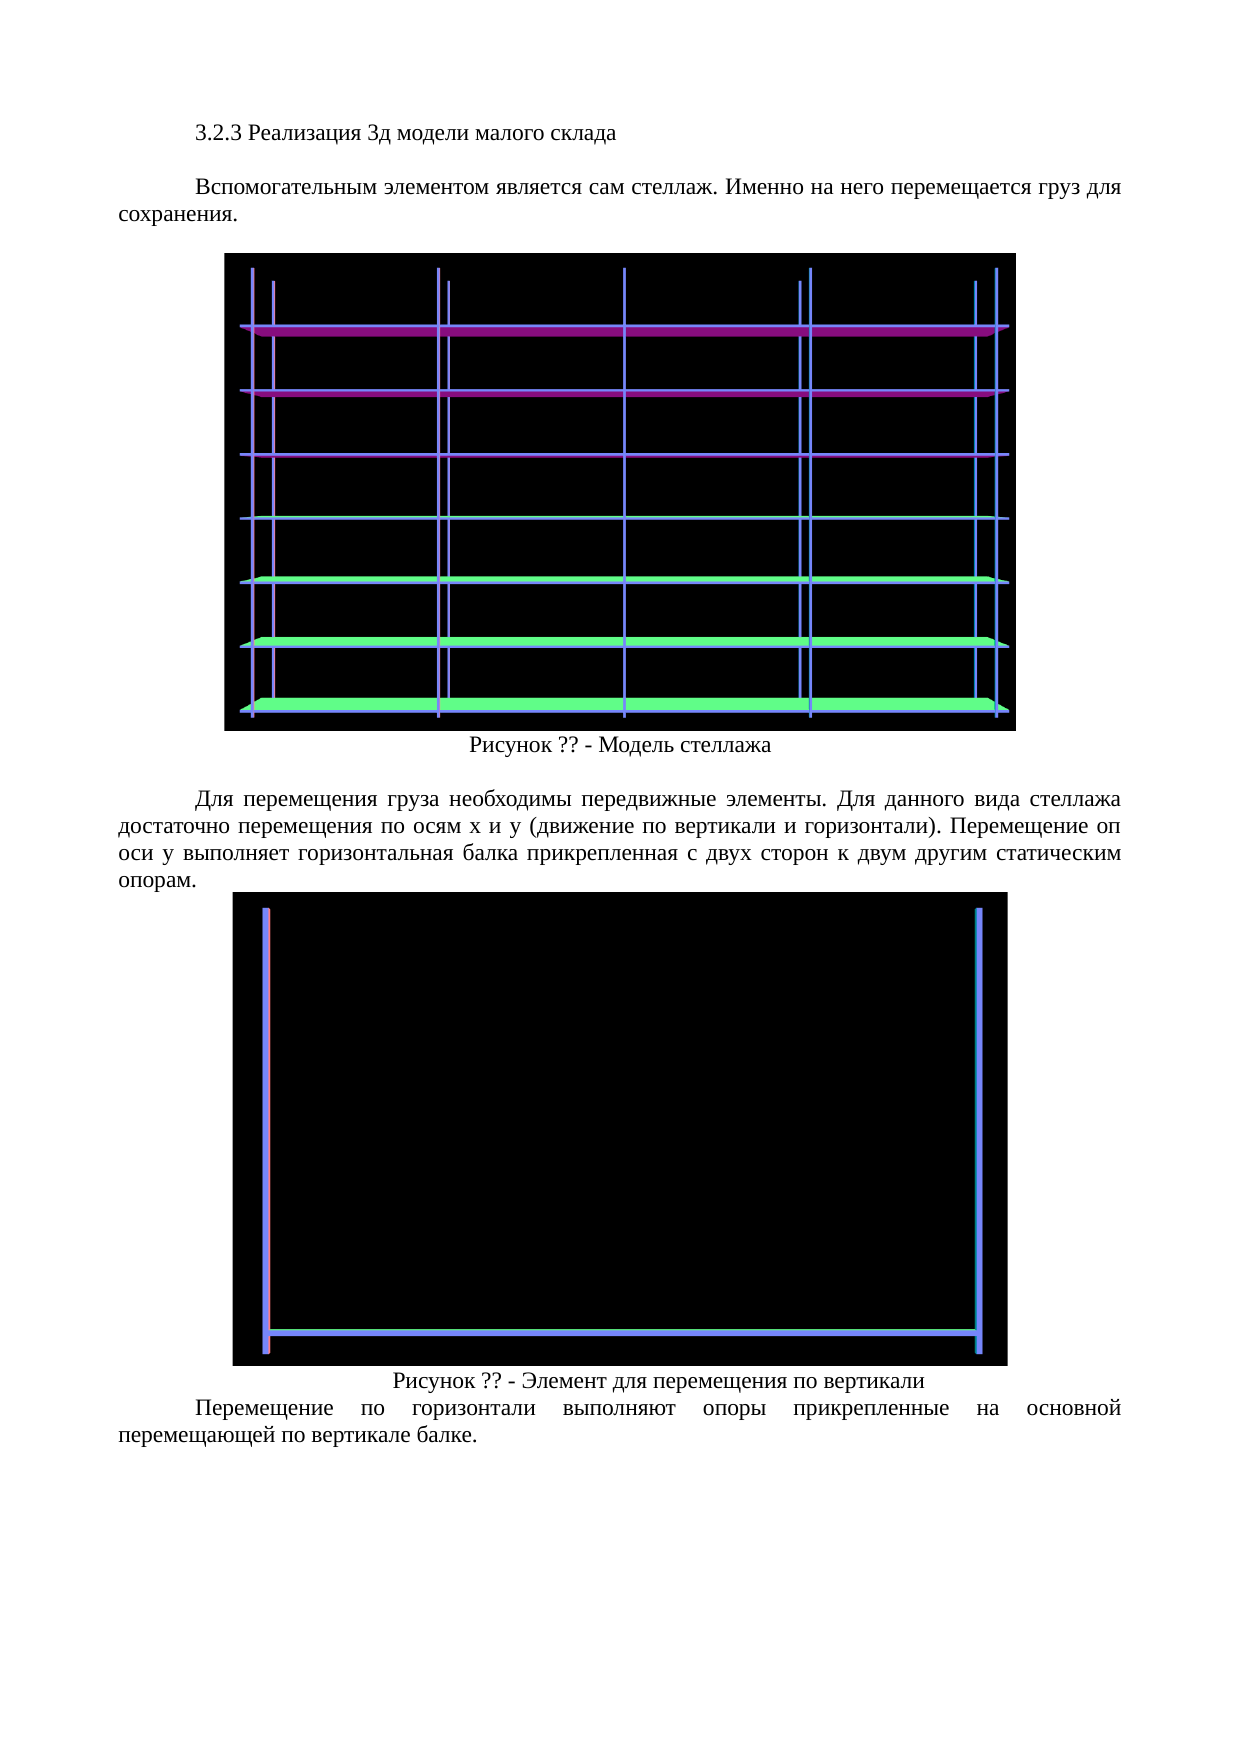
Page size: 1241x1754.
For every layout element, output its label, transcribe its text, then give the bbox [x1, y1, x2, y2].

picture [232, 892, 1008, 1366]
text 3.2.3 Реализация 3д модели малого склада [118, 118, 1122, 145]
text Рисунок ?? - Модель стеллажа [118, 253, 1122, 758]
text Вспомогательным элементом является сам стеллаж. Именно на него перемещается груз для сохранения. [118, 172, 1122, 226]
text Рисунок ?? - Элемент для перемещения по вертикали [118, 893, 1122, 1393]
text Для перемещения груза необходимы передвижные элементы. Для данного вида стеллажа достаточно перемещения по осям x и y (движение по вертикали и горизонтали). Перемещение оп оси y выполняет горизонтальная балка прикрепленная с двух сторон к двум другим статическим опорам. [118, 785, 1122, 893]
picture [224, 253, 1016, 731]
text Перемещение по горизонтали выполняют опоры прикрепленные на основной перемещающей по вертикале балке. [118, 1393, 1122, 1447]
